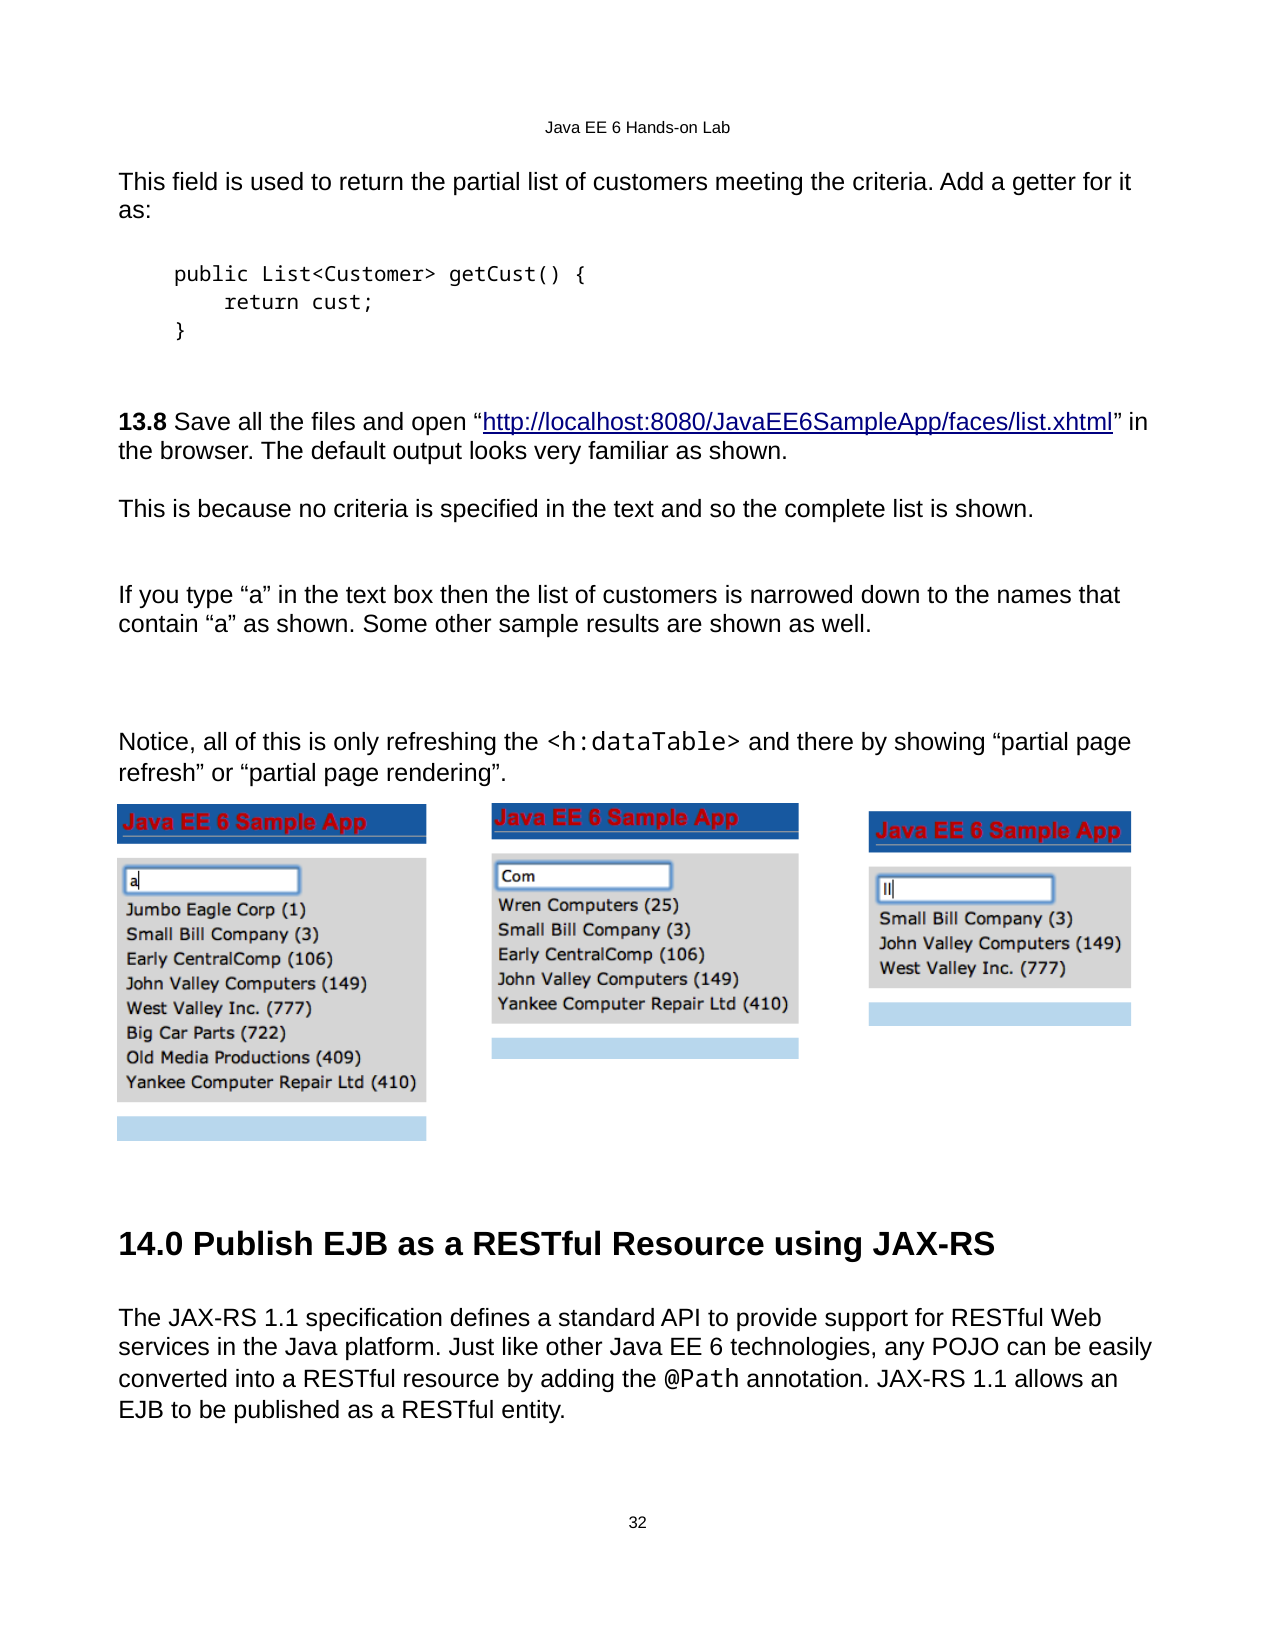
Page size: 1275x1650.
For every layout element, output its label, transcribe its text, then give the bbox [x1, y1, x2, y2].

picture [117, 804, 427, 1141]
picture [863, 803, 1132, 1026]
text Notice, all of this is only refreshing the <h:dataTable> and there by showing “partial page refresh” or “partial page rendering”. [118, 695, 1157, 786]
text This field is used to return the partial list of customers meeting the criteria. Add a getter for it as: [118, 167, 1157, 253]
text The JAX-RS 1.1 specification defines a standard API to provide support for RESTful Web services in the Java platform. Just like other Java EE 6 technologies, any POJO can be easily converted into a RESTful resource by adding the @Path annotation. JAX-RS 1.1 allows an EJB to be published as a RESTful entity. [118, 1303, 1157, 1424]
text If you type “a” in the text box then the list of customers is narrowed down to the names that contain “a” as shown. Some other sample results are shown as well. [118, 580, 1157, 695]
table_header public List<Customer> getCust() { return cust; } [118, 253, 1157, 350]
subtitle 14.0 Publish EJB as a RESTful Resource using JAX-RS [118, 1223, 1157, 1262]
text 13.8 Save all the files and open “http://localhost:8080/JavaEE6SampleApp/faces/list.xhtml” in the browser. The default output looks very familiar as shown. [118, 350, 1157, 465]
picture [491, 803, 799, 1059]
text This is because no criteria is specified in the text and so the complete list is shown. [118, 465, 1157, 522]
